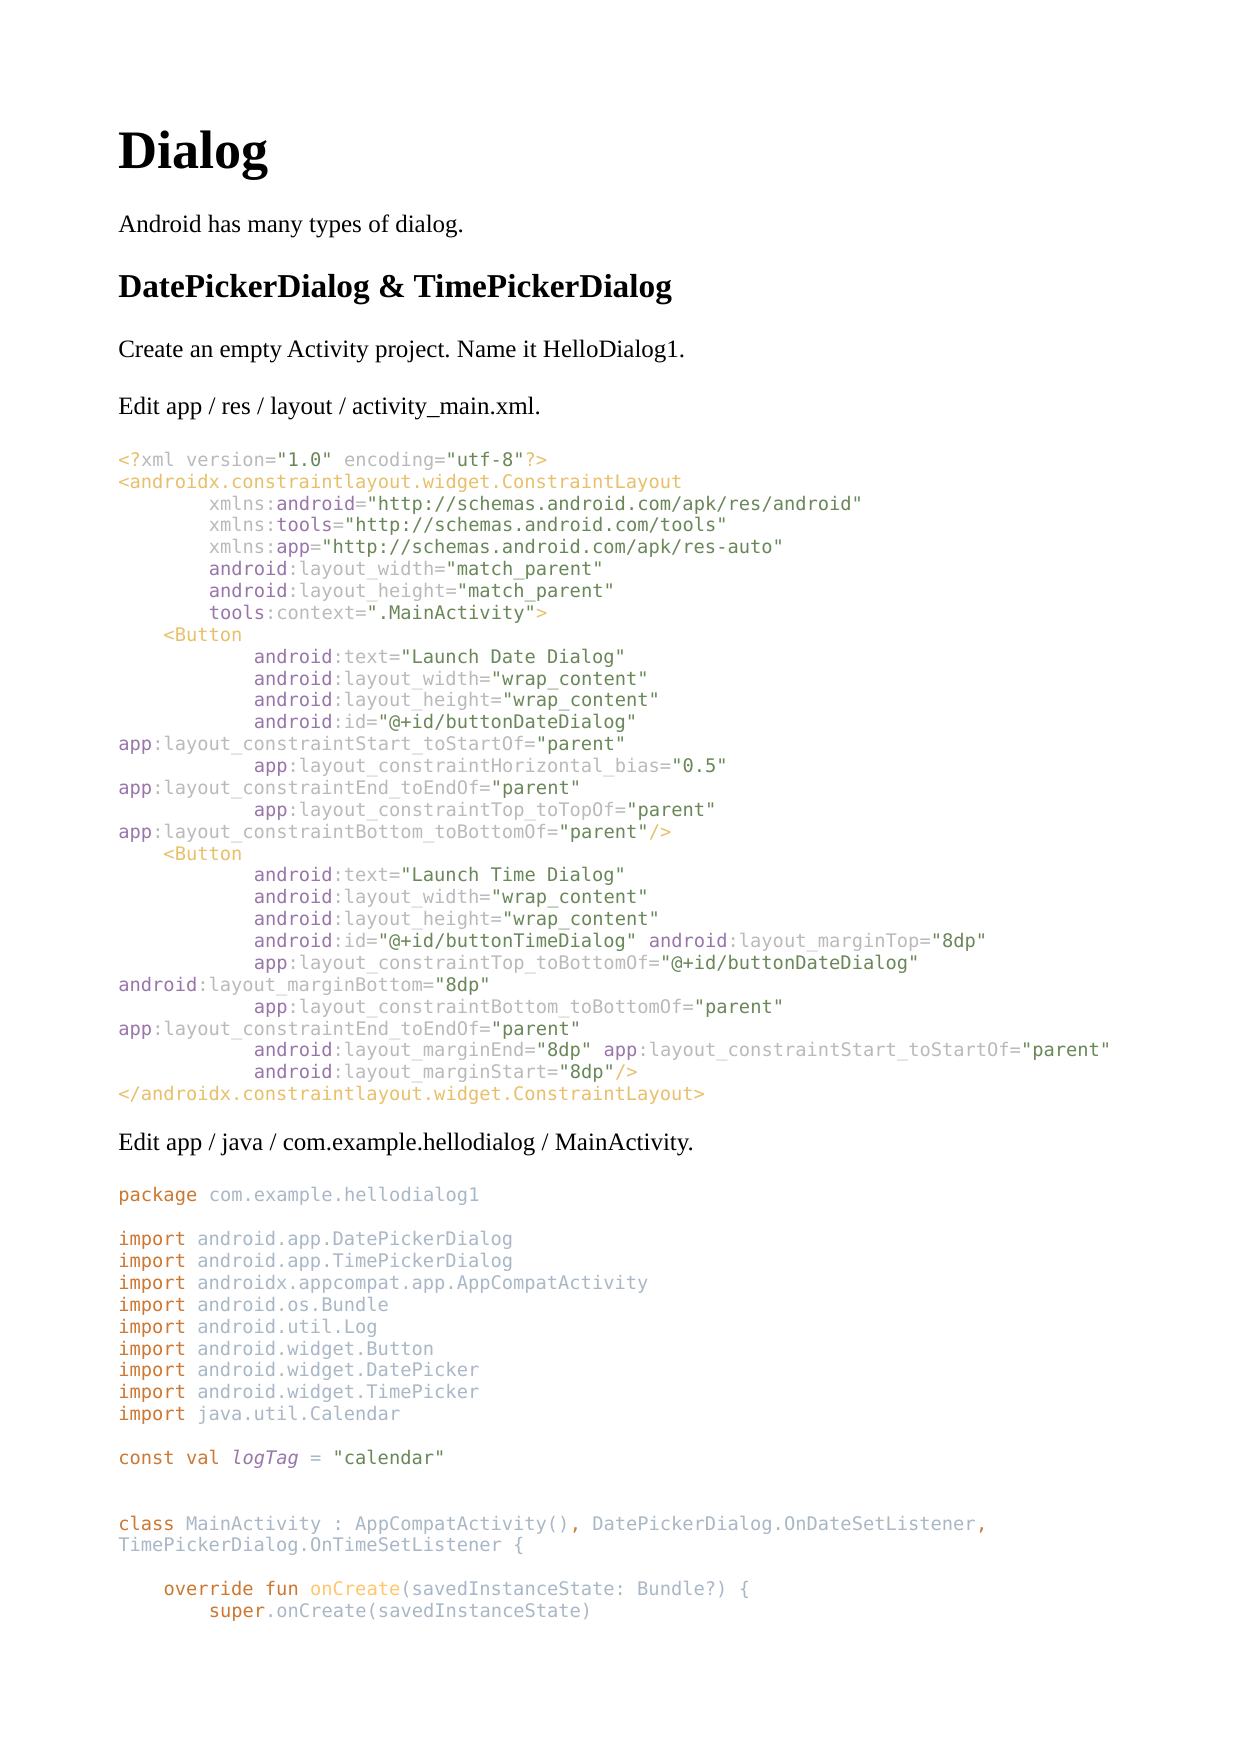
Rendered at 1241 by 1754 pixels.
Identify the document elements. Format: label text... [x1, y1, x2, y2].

text Edit app / java / com.example.hellodialog / MainActivity. [118, 1127, 1122, 1156]
text Dialog [118, 118, 1122, 180]
text package com.example.hellodialog1 import android.app.DatePickerDialog import android.app.TimePickerDialog import androidx.appcompat.app.AppCompatActivity import android.os.Bundle import android.util.Log import android.widget.Button import android.widget.DatePicker import android.widget.TimePicker import java.util.Calendar const val logTag = "calendar" class MainActivity : AppCompatActivity(), DatePickerDialog.OnDateSetListener, TimePickerDialog.OnTimeSetListener { override fun onCreate(savedInstanceState: Bundle?) { super.onCreate(savedInstanceState) [118, 1184, 1122, 1622]
text <?xml version="1.0" encoding="utf-8"?> <androidx.constraintlayout.widget.ConstraintLayout xmlns:android="http://schemas.android.com/apk/res/android" xmlns:tools="http://schemas.android.com/tools" xmlns:app="http://schemas.android.com/apk/res-auto" android:layout_width="match_parent" android:layout_height="match_parent" tools:context=".MainActivity"> <Button android:text="Launch Date Dialog" android:layout_width="wrap_content" android:layout_height="wrap_content" android:id="@+id/buttonDateDialog" app:layout_constraintStart_toStartOf="parent" app:layout_constraintHorizontal_bias="0.5" app:layout_constraintEnd_toEndOf="parent" app:layout_constraintTop_toTopOf="parent" app:layout_constraintBottom_toBottomOf="parent"/> <Button android:text="Launch Time Dialog" android:layout_width="wrap_content" android:layout_height="wrap_content" android:id="@+id/buttonTimeDialog" android:layout_marginTop="8dp" app:layout_constraintTop_toBottomOf="@+id/buttonDateDialog" android:layout_marginBottom="8dp" app:layout_constraintBottom_toBottomOf="parent" app:layout_constraintEnd_toEndOf="parent" android:layout_marginEnd="8dp" app:layout_constraintStart_toStartOf="parent" android:layout_marginStart="8dp"/> </androidx.constraintlayout.widget.ConstraintLayout> [118, 449, 1122, 1105]
text DatePickerDialog & TimePickerDialog [118, 267, 1122, 305]
text Android has many types of dialog. [118, 209, 1122, 238]
text Create an empty Activity project. Name it HelloDialog1. [118, 334, 1122, 362]
text Edit app / res / layout / activity_main.xml. [118, 391, 1122, 420]
